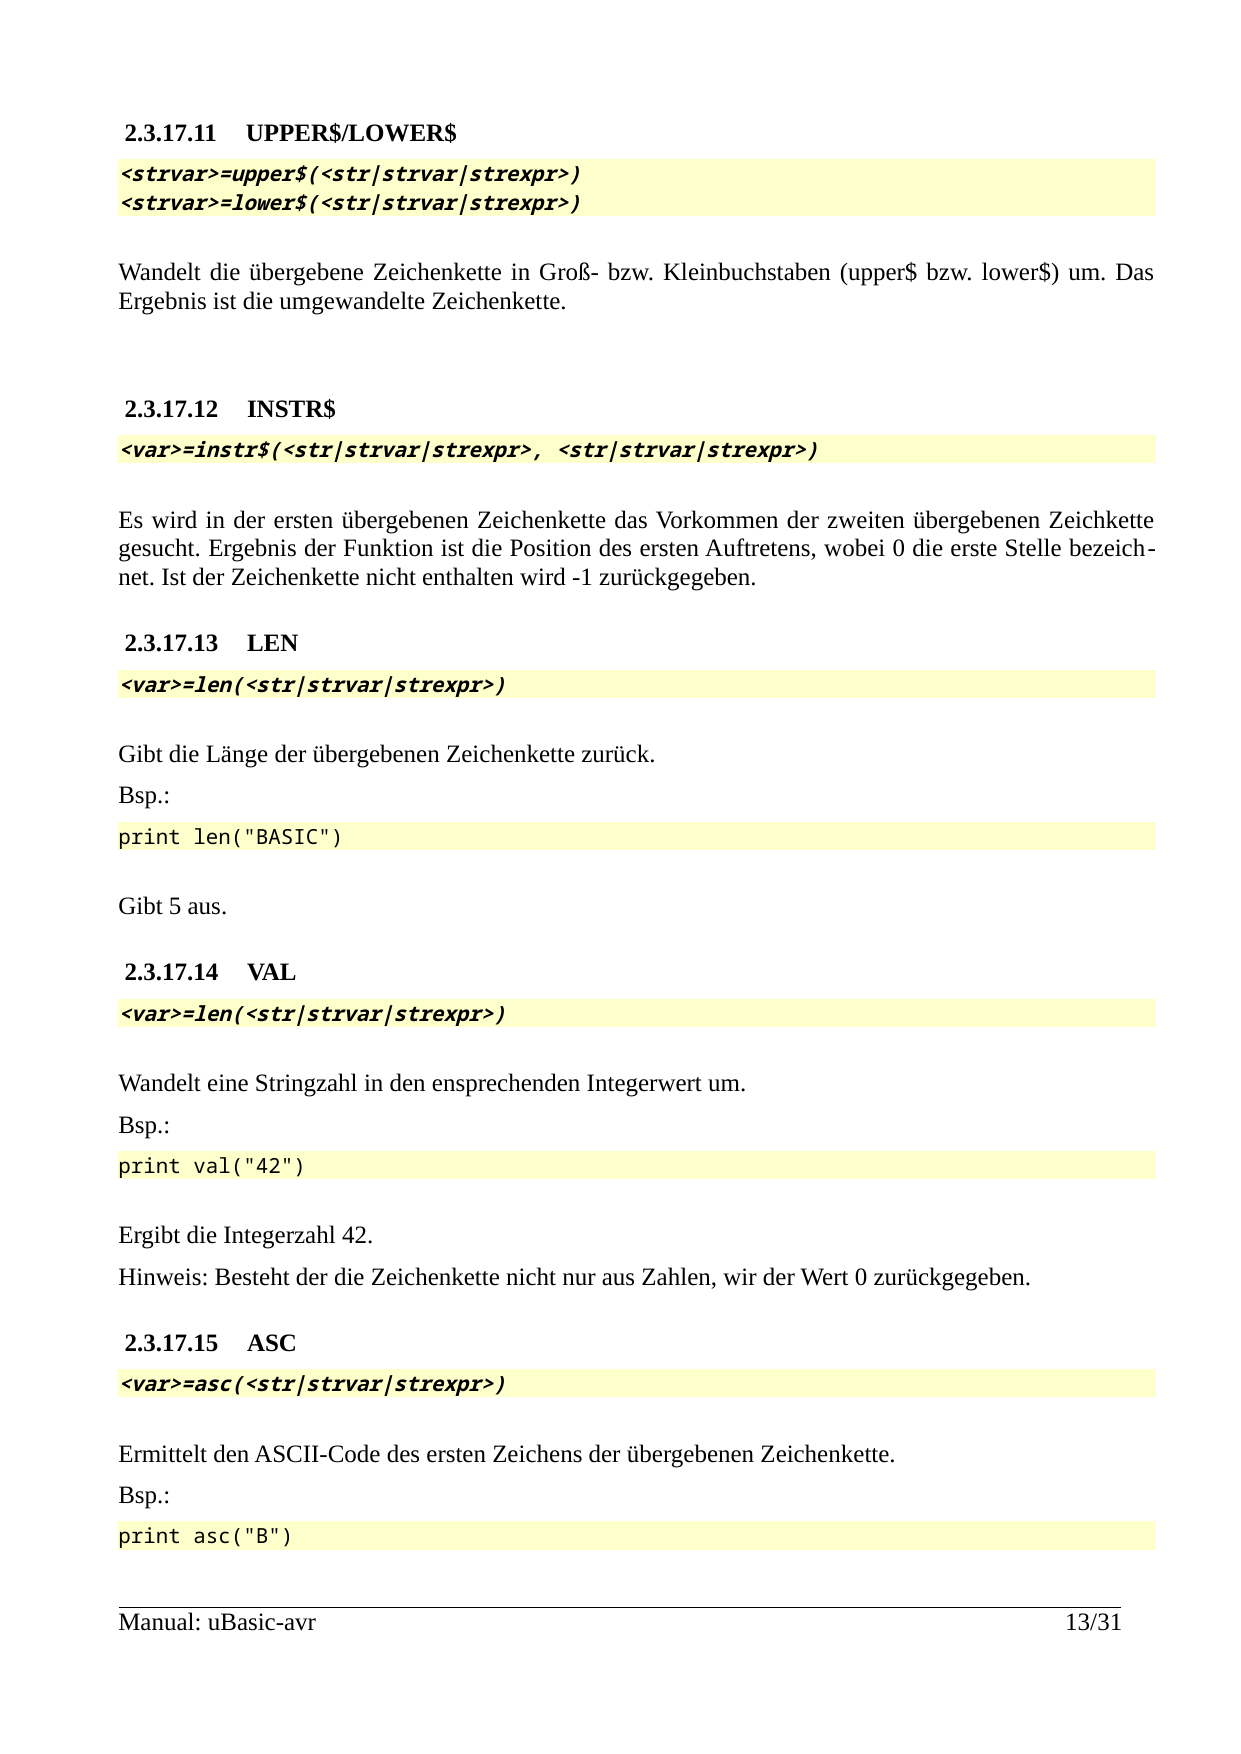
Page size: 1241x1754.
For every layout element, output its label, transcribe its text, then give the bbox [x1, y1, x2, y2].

text Ermittelt den ASCII-Code des ersten Zeichens der übergebenen Zeichenkette. [118, 1439, 1156, 1467]
text Bsp.: [118, 781, 1156, 809]
subtitle LEN [118, 628, 1156, 657]
text <var>=len(<str|strvar|strexpr>) [118, 670, 1156, 698]
subtitle VAL [118, 957, 1156, 986]
text Gibt die Länge der übergebenen Zeichenkette zurück. [118, 739, 1156, 768]
text print len("BASIC") [118, 822, 1156, 850]
subtitle INSTR$ [118, 394, 1156, 422]
text <var>=len(<str|strvar|strexpr>) [118, 999, 1156, 1027]
text <var>=instr$(<str|strvar|strexpr>, <str|strvar|strexpr>) [118, 435, 1156, 463]
text Bsp.: [118, 1110, 1156, 1138]
text <var>=asc(<str|strvar|strexpr>) [118, 1369, 1156, 1397]
text print val("42") [118, 1151, 1156, 1179]
text print asc("B") [118, 1521, 1156, 1550]
text Ergibt die Integerzahl 42. [118, 1220, 1156, 1249]
text <strvar>=lower$(<str|strvar|strexpr>) [118, 188, 1156, 216]
text Bsp.: [118, 1480, 1156, 1509]
text Wandelt die übergebene Zeichenkette in Groß- bzw. Kleinbuchstaben (upper$ bzw. lower$) um. Das Ergebnis ist die umgewandelte Zeichenkette. [118, 257, 1156, 315]
text Es wird in der ersten übergebenen Zeichenkette das Vorkommen der zweiten übergebenen Zeichkette gesucht. Ergebnis der Funktion ist die Position des ersten Auftretens, wobei 0 die erste Stelle bezeich­net. Ist der Zeichenkette nicht enthalten wird -1 zurückgegeben. [118, 505, 1156, 591]
text Hinweis: Besteht der die Zeichenkette nicht nur aus Zahlen, wir der Wert 0 zurückgegeben. [118, 1262, 1156, 1290]
subtitle UPPER$/LOWER$ [118, 118, 1156, 147]
text <strvar>=upper$(<str|strvar|strexpr>) [118, 159, 1156, 188]
subtitle ASC [118, 1328, 1156, 1357]
text Gibt 5 aus. [118, 891, 1156, 920]
text Wandelt eine Stringzahl in den ensprechenden Integerwert um. [118, 1068, 1156, 1097]
